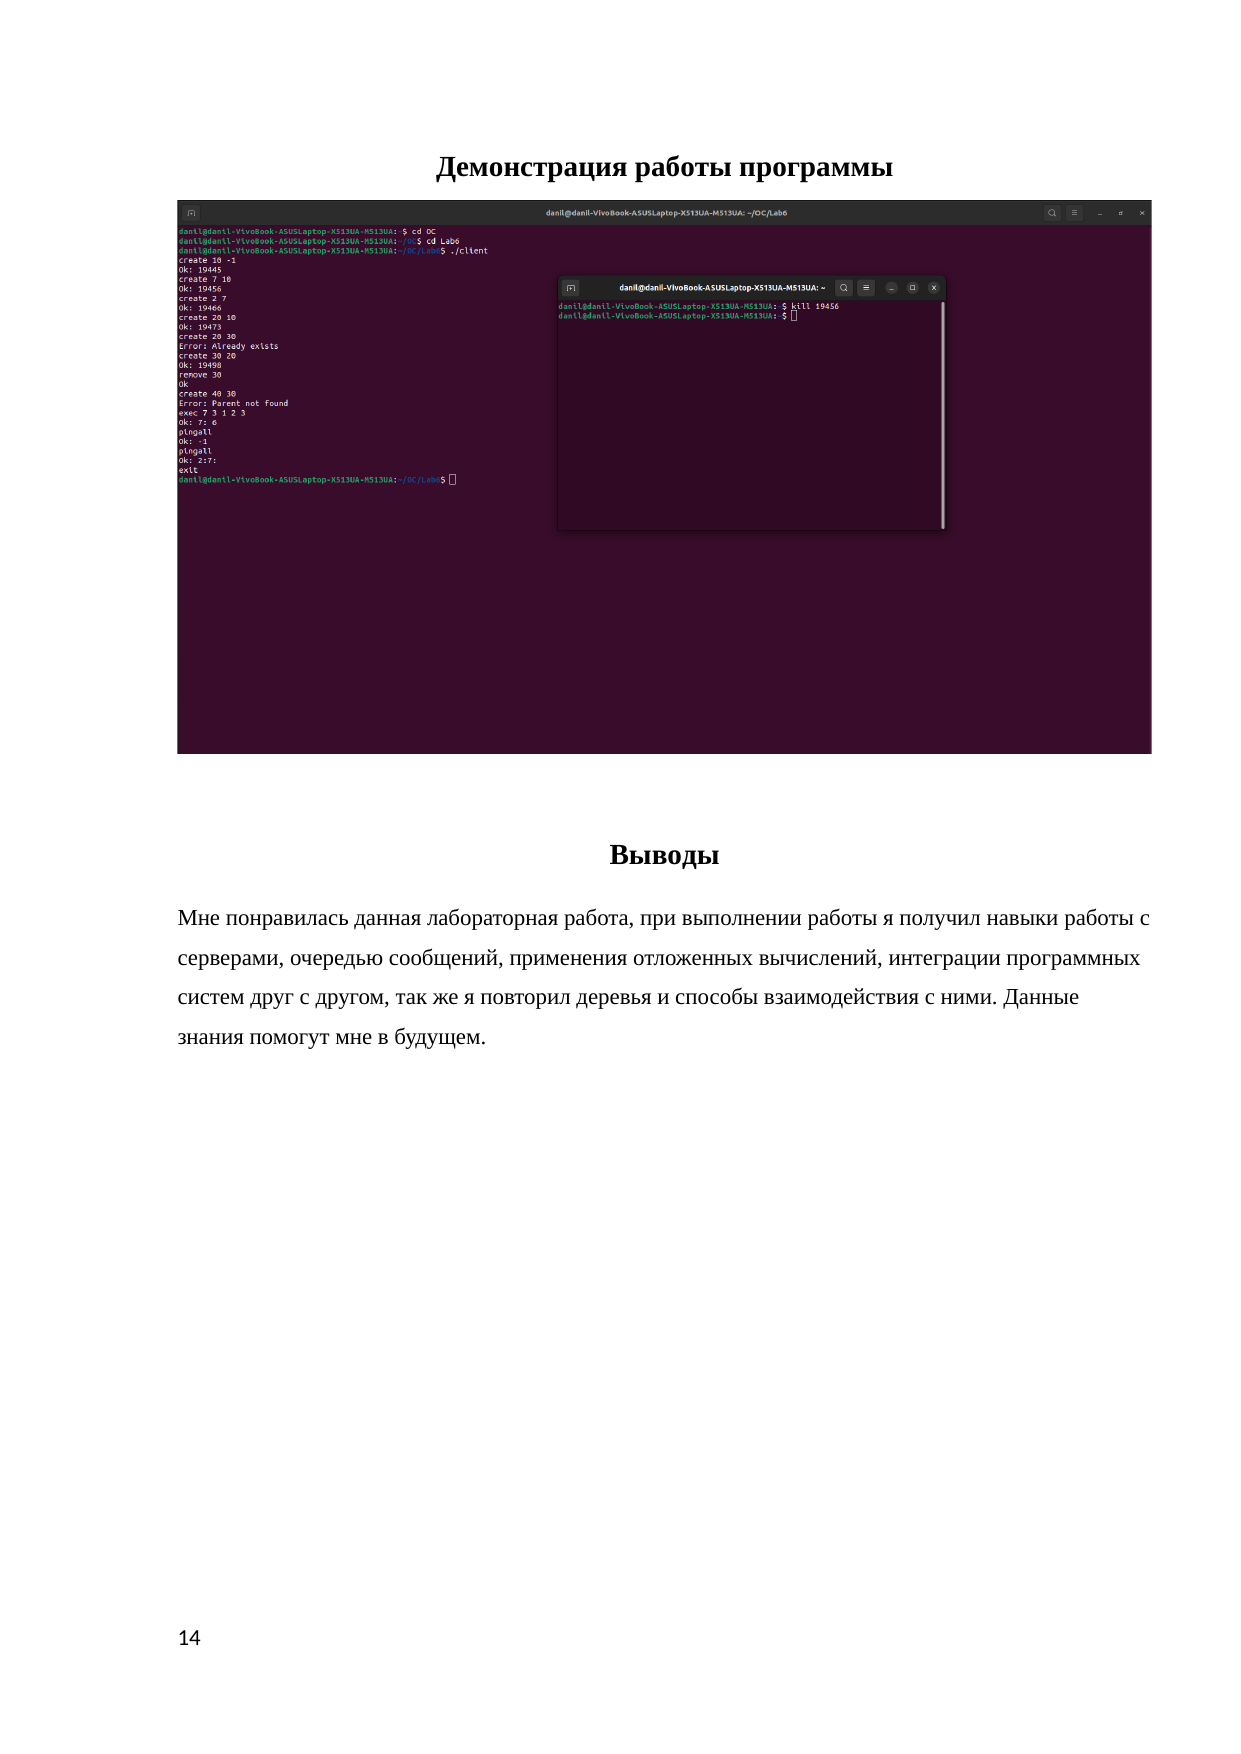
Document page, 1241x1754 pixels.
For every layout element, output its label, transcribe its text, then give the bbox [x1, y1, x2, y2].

text Демонстрация работы программы [177, 149, 1152, 182]
text Мне понравилась данная лабораторная работа, при выполнении работы я получил навыки работы с серверами, очередью сообщений, применения отложенных вычислений, интеграции программных систем друг с другом, так же я повторил деревья и способы взаимодействия с ними. Данные знания помогут мне в будущем. [177, 904, 1152, 1049]
picture [177, 200, 1152, 754]
text Выводы [177, 837, 1152, 871]
